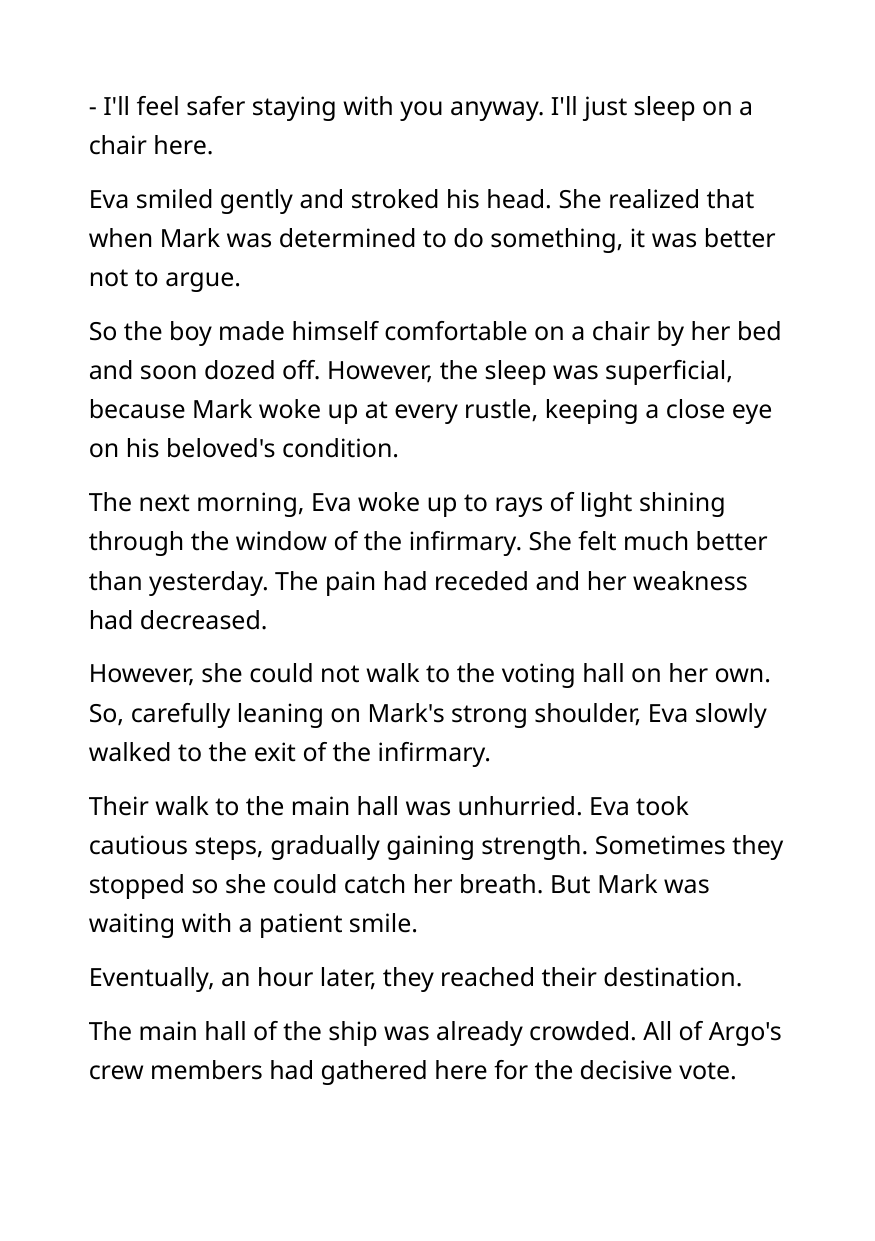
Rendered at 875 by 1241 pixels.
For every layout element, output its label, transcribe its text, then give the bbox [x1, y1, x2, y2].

text However, she could not walk to the voting hall on her own. So, carefully leaning on Mark's strong shoulder, Eva slowly walked to the exit of the infirmary. [88, 656, 786, 768]
text Eva smiled gently and stroked his head. She realized that when Mark was determined to do something, it was better not to argue. [88, 181, 786, 294]
text The next morning, Eva woke up to rays of light shining through the window of the infirmary. She felt much better than yesterday. The pain had receded and her weakness had decreased. [88, 485, 786, 636]
text So the boy made himself comfortable on a chair by her bed and soon dozed off. However, the sleep was superficial, because Mark woke up at every rustle, keeping a close eye on his beloved's condition. [88, 313, 786, 465]
text Their walk to the main hall was unhurried. Eva took cautious steps, gradually gaining strength. Sometimes they stopped so she could catch her breath. But Mark was waiting with a patient smile. [88, 788, 786, 940]
text Eventually, an hour later, they reached their destination. [88, 959, 786, 993]
text - I'll feel safer staying with you anyway. I'll just sleep on a chair here. [88, 88, 786, 162]
text The main hall of the ship was already crowded. All of Argo's crew members had gathered here for the decisive vote. [88, 1013, 786, 1086]
